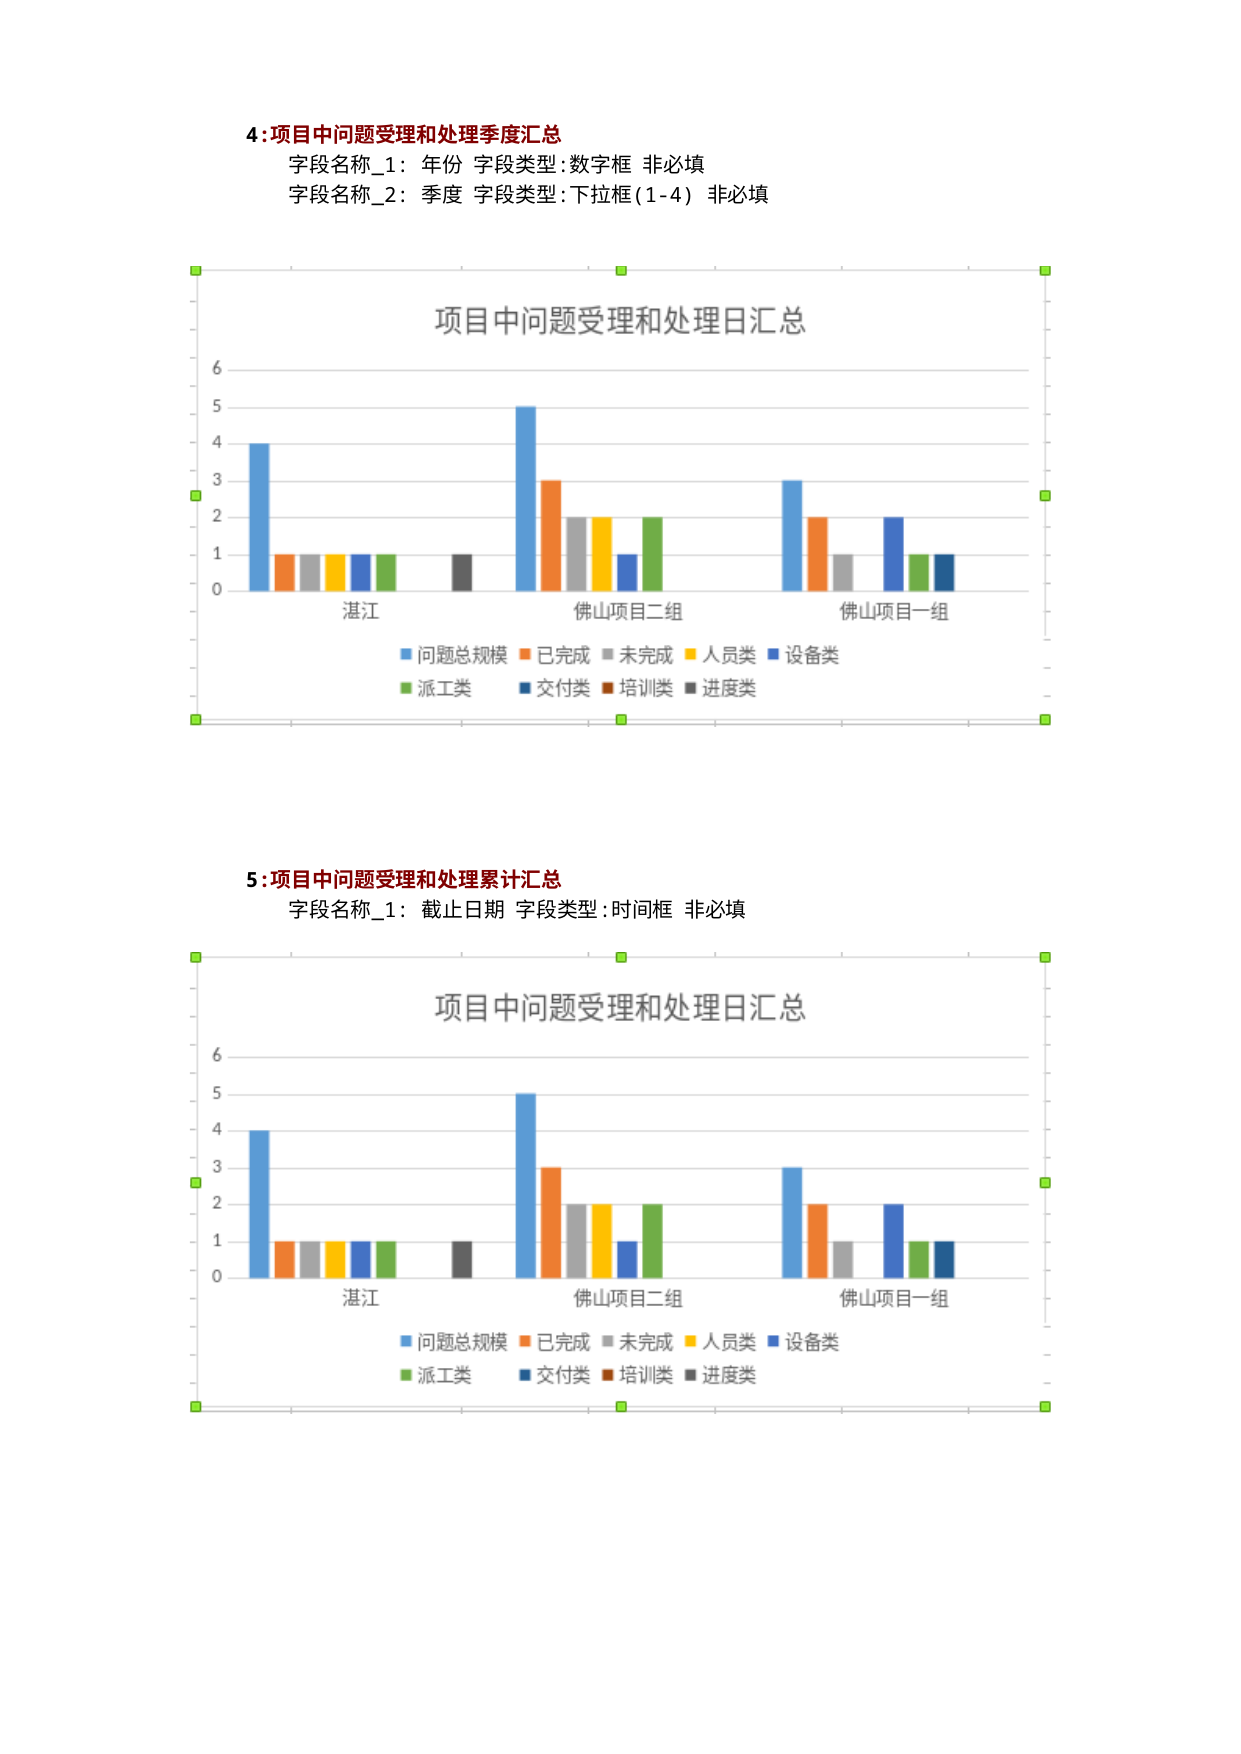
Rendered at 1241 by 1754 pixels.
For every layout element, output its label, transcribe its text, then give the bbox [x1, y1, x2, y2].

text 字段名称_1: 年份 字段类型:数字框 非必填 [118, 148, 1122, 179]
text 5:项目中问题受理和处理累计汇总 [118, 863, 1122, 893]
text 字段名称_1: 截止日期 字段类型:时间框 非必填 [118, 893, 1122, 924]
text 4:项目中问题受理和处理季度汇总 [118, 118, 1122, 148]
text 字段名称_2: 季度 字段类型:下拉框(1-4) 非必填 [118, 179, 1122, 209]
picture [189, 266, 1051, 727]
picture [189, 952, 1051, 1414]
